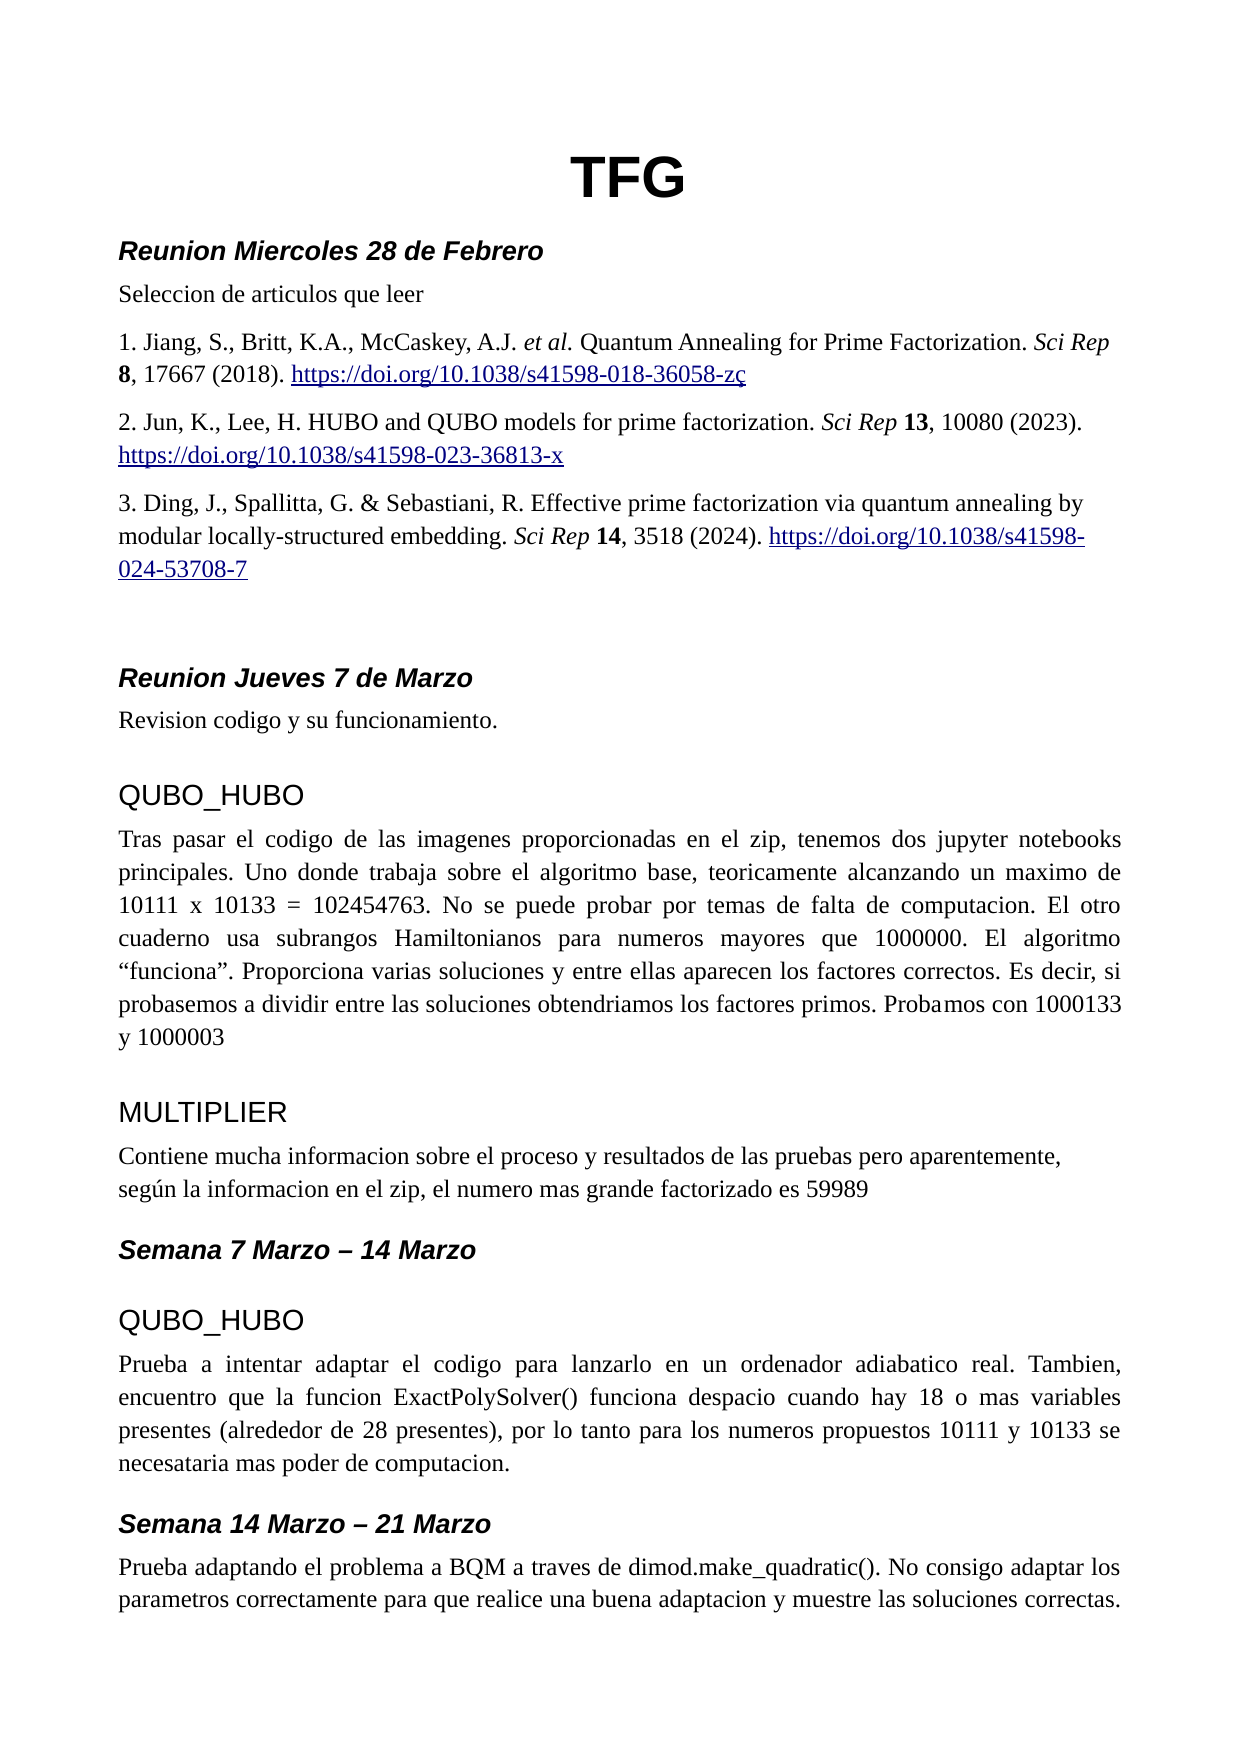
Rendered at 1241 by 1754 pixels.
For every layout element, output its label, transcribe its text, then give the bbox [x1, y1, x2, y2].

text Seleccion de articulos que leer [118, 279, 1122, 308]
text Tras pasar el codigo de las imagenes proporcionadas en el zip, tenemos dos jupyter notebooks principales. Uno donde trabaja sobre el algoritmo base, teoricamente alcanzando un maximo de 10111 x 10133 = 102454763. No se puede probar por temas de falta de computacion. El otro cuaderno usa subrangos Hamiltonianos para numeros mayores que 1000000. El algoritmo “funciona”. Proporciona varias soluciones y entre ellas aparecen los factores correctos. Es decir, si probasemos a dividir entre las soluciones obtendriamos los factores primos. Probamos con 1000133 y 1000003 [118, 824, 1122, 1051]
subtitle Reunion Miercoles 28 de Febrero [118, 235, 1122, 266]
text 3. Ding, J., Spallitta, G. & Sebastiani, R. Effective prime factorization via quantum annealing by modular locally-structured embedding. Sci Rep 14, 3518 (2024). https://doi.org/10.1038/s41598-024-53708-7 [118, 488, 1122, 583]
subtitle QUBO_HUBO [118, 778, 1122, 811]
text 2. Jun, K., Lee, H. HUBO and QUBO models for prime factorization. Sci Rep 13, 10080 (2023). https://doi.org/10.1038/s41598-023-36813-x [118, 407, 1122, 469]
subtitle QUBO_HUBO [118, 1303, 1122, 1336]
subtitle MULTIPLIER [118, 1095, 1122, 1128]
text Prueba a intentar adaptar el codigo para lanzarlo en un ordenador adiabatico real. Tambien, encuentro que la funcion ExactPolySolver() funciona despacio cuando hay 18 o mas variables presentes (alrededor de 28 presentes), por lo tanto para los numeros propuestos 10111 y 10133 se necesataria mas poder de computacion. [118, 1349, 1122, 1476]
text 1. Jiang, S., Britt, K.A., McCaskey, A.J. et al. Quantum Annealing for Prime Factorization. Sci Rep 8, 17667 (2018). https://doi.org/10.1038/s41598-018-36058-zç [118, 327, 1122, 388]
title TFG [118, 143, 1122, 210]
text Prueba adaptando el problema a BQM a traves de dimod.make_quadratic(). No consigo adaptar los parametros correctamente para que realice una buena adaptacion y muestre las soluciones correctas. [118, 1552, 1122, 1613]
subtitle Semana 7 Marzo – 14 Marzo [118, 1234, 1122, 1265]
subtitle Reunion Jueves 7 de Marzo [118, 662, 1122, 693]
text Contiene mucha informacion sobre el proceso y resultados de las pruebas pero aparentemente, según la informacion en el zip, el numero mas grande factorizado es 59989 [118, 1141, 1122, 1202]
text Revision codigo y su funcionamiento. [118, 705, 1122, 734]
subtitle Semana 14 Marzo – 21 Marzo [118, 1508, 1122, 1539]
